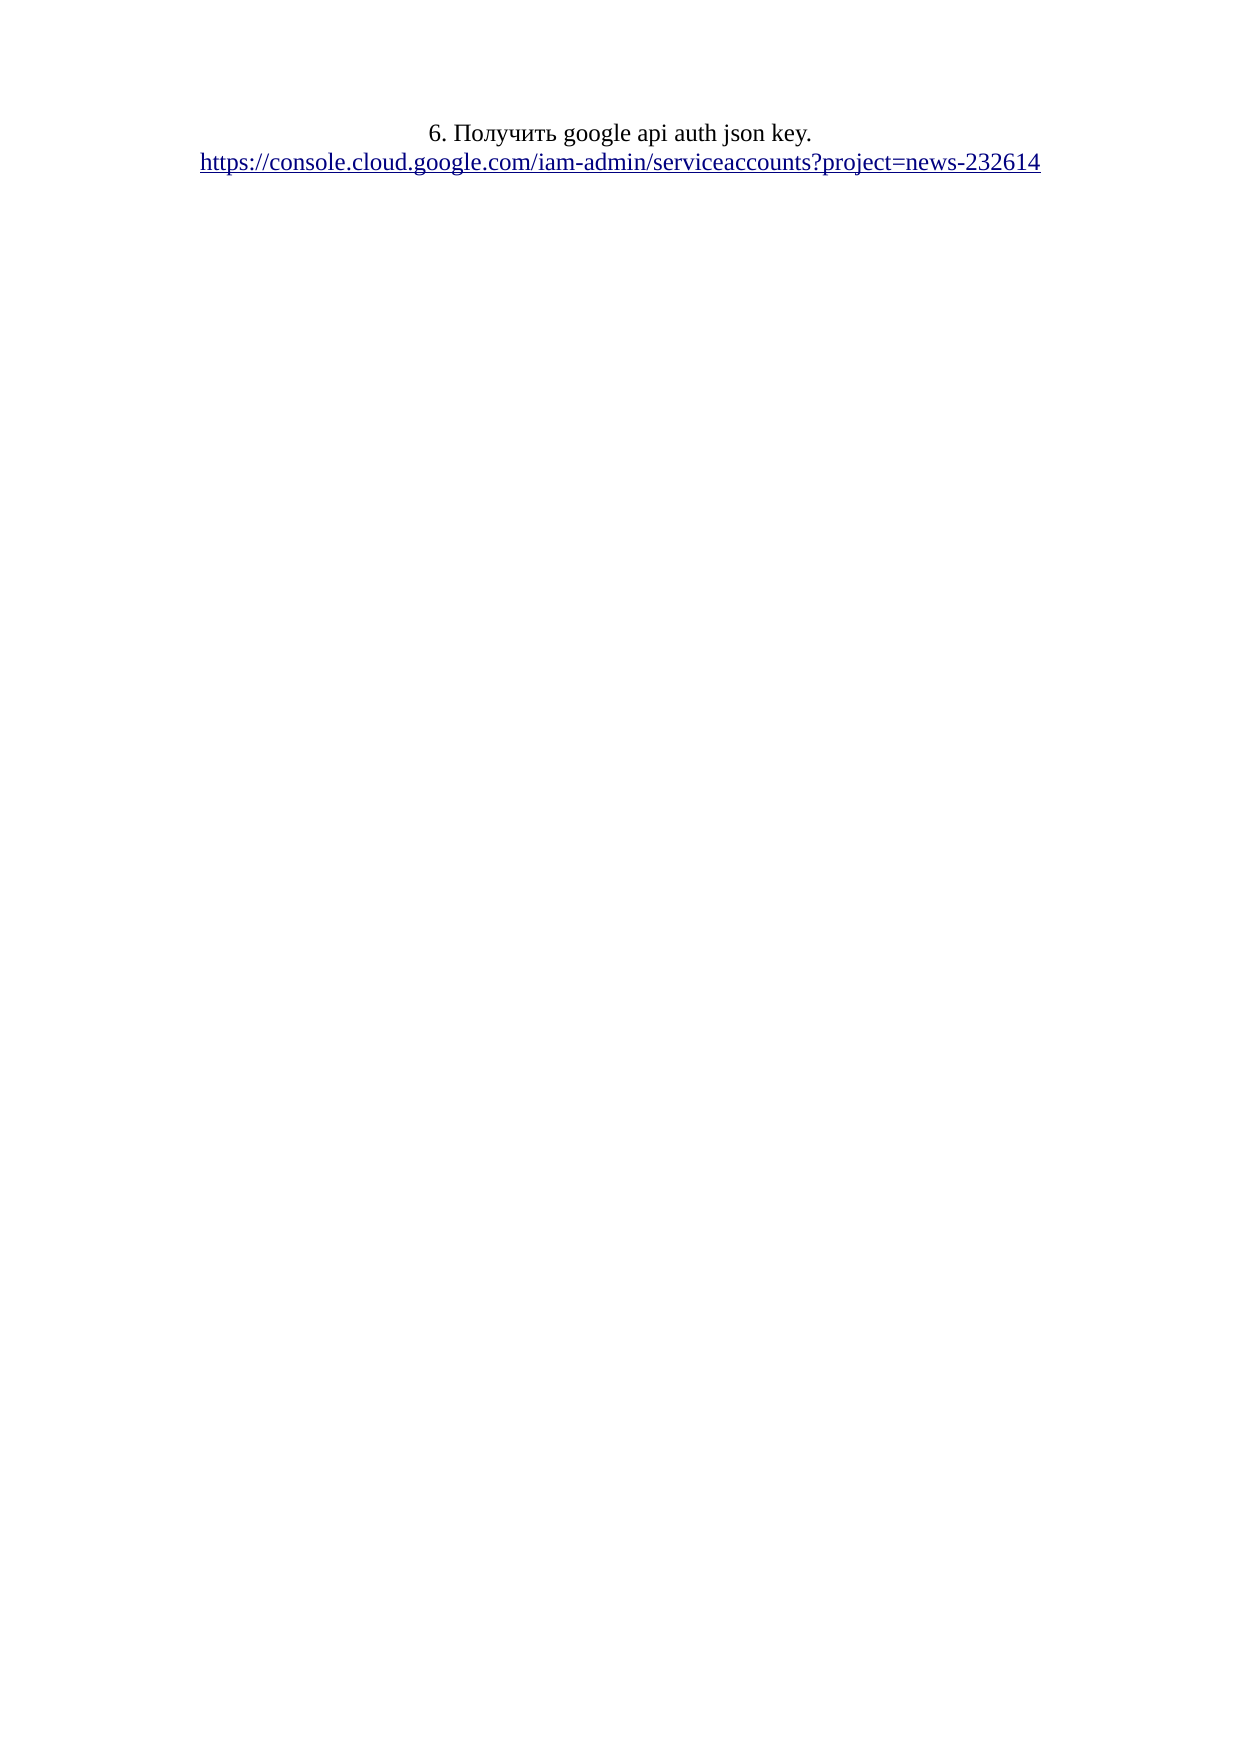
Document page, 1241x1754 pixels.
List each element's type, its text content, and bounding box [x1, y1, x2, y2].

text 6. Получить google api auth json key. https://console.cloud.google.com/iam-admin/serviceaccounts?project=news-232614 [118, 118, 1122, 176]
